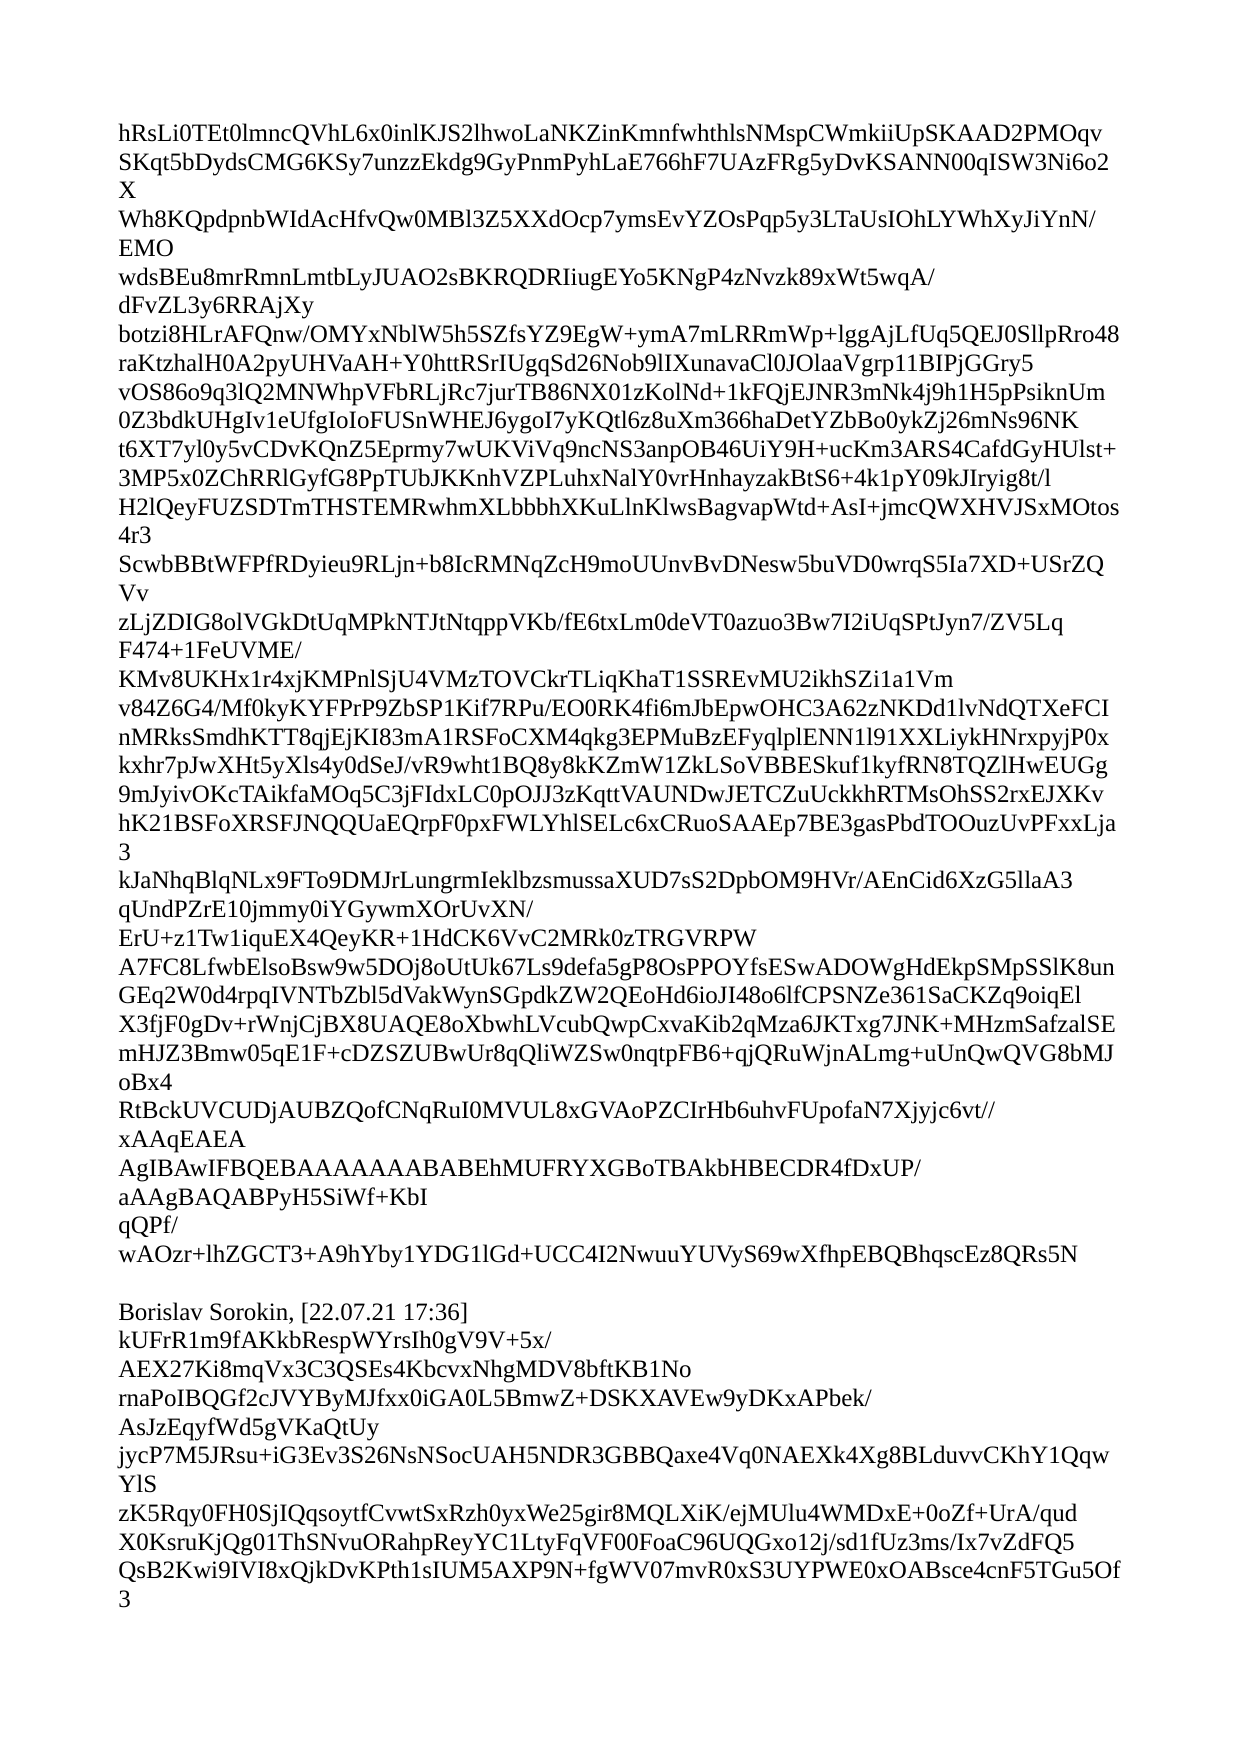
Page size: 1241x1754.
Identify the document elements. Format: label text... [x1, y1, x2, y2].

text mHJZ3Bmw05qE1F+cDZSZUBwUr8qQliWZSw0nqtpFB6+qjQRuWjnALmg+uUnQwQVG8bMJoBx4 [118, 1038, 1122, 1096]
text t6XT7yl0y5vCDvKQnZ5Eprmy7wUKViVq9ncNS3anpOB46UiY9H+ucKm3ARS4CafdGyHUlst+ [118, 434, 1122, 463]
text 0Z3bdkUHgIv1eUfgIoIoFUSnWHEJ6ygoI7yKQtl6z8uXm366haDetYZbBo0ykZj26mNs96NK [118, 406, 1122, 434]
text vOS86o9q3lQ2MNWhpVFbRLjRc7jurTB86NX01zKolNd+1kFQjEJNR3mNk4j9h1H5pPsiknUm [118, 377, 1122, 406]
text kUFrR1m9fAKkbRespWYrsIh0gV9V+5x/AEX27Ki8mqVx3C3QSEs4KbcvxNhgMDV8bftKB1No [118, 1326, 1122, 1383]
text 9mJyivOKcTAikfaMOq5C3jFIdxLC0pOJJ3zKqttVAUNDwJETCZuUckkhRTMsOhSS2rxEJXKv [118, 779, 1122, 808]
text X0KsruKjQg01ThSNvuORahpReyYC1LtyFqVF00FoaC96UQGxo12j/sd1fUz3ms/Ix7vZdFQ5 [118, 1527, 1122, 1556]
text 3MP5x0ZChRRlGyfG8PpTUbJKKnhVZPLuhxNalY0vrHnhayzakBtS6+4k1pY09kJIryig8t/l [118, 463, 1122, 492]
text hRsLi0TEt0lmncQVhL6x0inlKJS2lhwoLaNKZinKmnfwhthlsNMspCWmkiiUpSKAAD2PMOqv [118, 118, 1122, 147]
text kJaNhqBlqNLx9FTo9DMJrLungrmIeklbzsmussaXUD7sS2DpbOM9HVr/AEnCid6XzG5llaA3 [118, 866, 1122, 894]
text AgIBAwIFBQEBAAAAAAABABEhMUFRYXGBoTBAkbHBECDR4fDxUP/aAAgBAQABPyH5SiWf+KbI [118, 1153, 1122, 1211]
text H2lQeyFUZSDTmTHSTEMRwhmXLbbbhXKuLlnKlwsBagvapWtd+AsI+jmcQWXHVJSxMOtos4r3 [118, 492, 1122, 549]
text raKtzhalH0A2pyUHVaAH+Y0httRSrIUgqSd26Nob9lIXunavaCl0JOlaaVgrp11BIPjGGry5 [118, 348, 1122, 377]
text v84Z6G4/Mf0kyKYFPrP9ZbSP1Kif7RPu/EO0RK4fi6mJbEpwOHC3A62zNKDd1lvNdQTXeFCI [118, 693, 1122, 722]
text ScwbBBtWFPfRDyieu9RLjn+b8IcRMNqZcH9moUUnvBvDNesw5buVD0wrqS5Ia7XD+USrZQVv [118, 549, 1122, 607]
text rnaPoIBQGf2cJVYByMJfxx0iGA0L5BmwZ+DSKXAVEw9yDKxAPbek/AsJzEqyfWd5gVKaQtUy [118, 1383, 1122, 1441]
text GEq2W0d4rpqIVNTbZbl5dVakWynSGpdkZW2QEoHd6ioJI48o6lfCPSNZe361SaCKZq9oiqEl [118, 981, 1122, 1009]
text nMRksSmdhKTT8qjEjKI83mA1RSFoCXM4qkg3EPMuBzEFyqlplENN1l91XXLiykHNrxpyjP0x [118, 722, 1122, 751]
text A7FC8LfwbElsoBsw9w5DOj8oUtUk67Ls9defa5gP8OsPPOYfsESwADOWgHdEkpSMpSSlK8un [118, 952, 1122, 981]
text QsB2Kwi9IVI8xQjkDvKPth1sIUM5AXP9N+fgWV07mvR0xS3UYPWE0xOABsce4cnF5TGu5Of3 [118, 1556, 1122, 1613]
text kxhr7pJwXHt5yXls4y0dSeJ/vR9wht1BQ8y8kKZmW1ZkLSoVBBESkuf1kyfRN8TQZlHwEUGg [118, 751, 1122, 779]
text qQPf/wAOzr+lhZGCT3+A9hYby1YDG1lGd+UCC4I2NwuuYUVyS69wXfhpEBQBhqscEz8QRs5N [118, 1211, 1122, 1268]
text F474+1FeUVME/KMv8UKHx1r4xjKMPnlSjU4VMzTOVCkrTLiqKhaT1SSREvMU2ikhSZi1a1Vm [118, 636, 1122, 693]
text qUndPZrE10jmmy0iYGywmXOrUvXN/ErU+z1Tw1iquEX4QeyKR+1HdCK6VvC2MRk0zTRGVRPW [118, 894, 1122, 952]
text wdsBEu8mrRmnLmtbLyJUAO2sBKRQDRIiugEYo5KNgP4zNvzk89xWt5wqA/dFvZL3y6RRAjXy [118, 262, 1122, 319]
text jycP7M5JRsu+iG3Ev3S26NsNSocUAH5NDR3GBBQaxe4Vq0NAEXk4Xg8BLduvvCKhY1QqwYlS [118, 1441, 1122, 1498]
text X3fjF0gDv+rWnjCjBX8UAQE8oXbwhLVcubQwpCxvaKib2qMza6JKTxg7JNK+MHzmSafzalSE [118, 1009, 1122, 1038]
text RtBckUVCUDjAUBZQofCNqRuI0MVUL8xGVAoPZCIrHb6uhvFUpofaN7Xjyjc6vt//xAAqEAEA [118, 1096, 1122, 1153]
text Wh8KQpdpnbWIdAcHfvQw0MBl3Z5XXdOcp7ymsEvYZOsPqp5y3LTaUsIOhLYWhXyJiYnN/EMO [118, 204, 1122, 262]
text SKqt5bDydsCMG6KSy7unzzEkdg9GyPnmPyhLaE766hF7UAzFRg5yDvKSANN00qISW3Ni6o2X [118, 147, 1122, 204]
text botzi8HLrAFQnw/OMYxNblW5h5SZfsYZ9EgW+ymA7mLRRmWp+lggAjLfUq5QEJ0SllpRro48 [118, 319, 1122, 348]
text zK5Rqy0FH0SjIQqsoytfCvwtSxRzh0yxWe25gir8MQLXiK/ejMUlu4WMDxE+0oZf+UrA/qud [118, 1498, 1122, 1527]
text zLjZDIG8olVGkDtUqMPkNTJtNtqppVKb/fE6txLm0deVT0azuo3Bw7I2iUqSPtJyn7/ZV5Lq [118, 607, 1122, 636]
text hK21BSFoXRSFJNQQUaEQrpF0pxFWLYhlSELc6xCRuoSAAEp7BE3gasPbdTOOuzUvPFxxLja3 [118, 808, 1122, 866]
text Borislav Sorokin, [22.07.21 17:36] [118, 1297, 1122, 1326]
